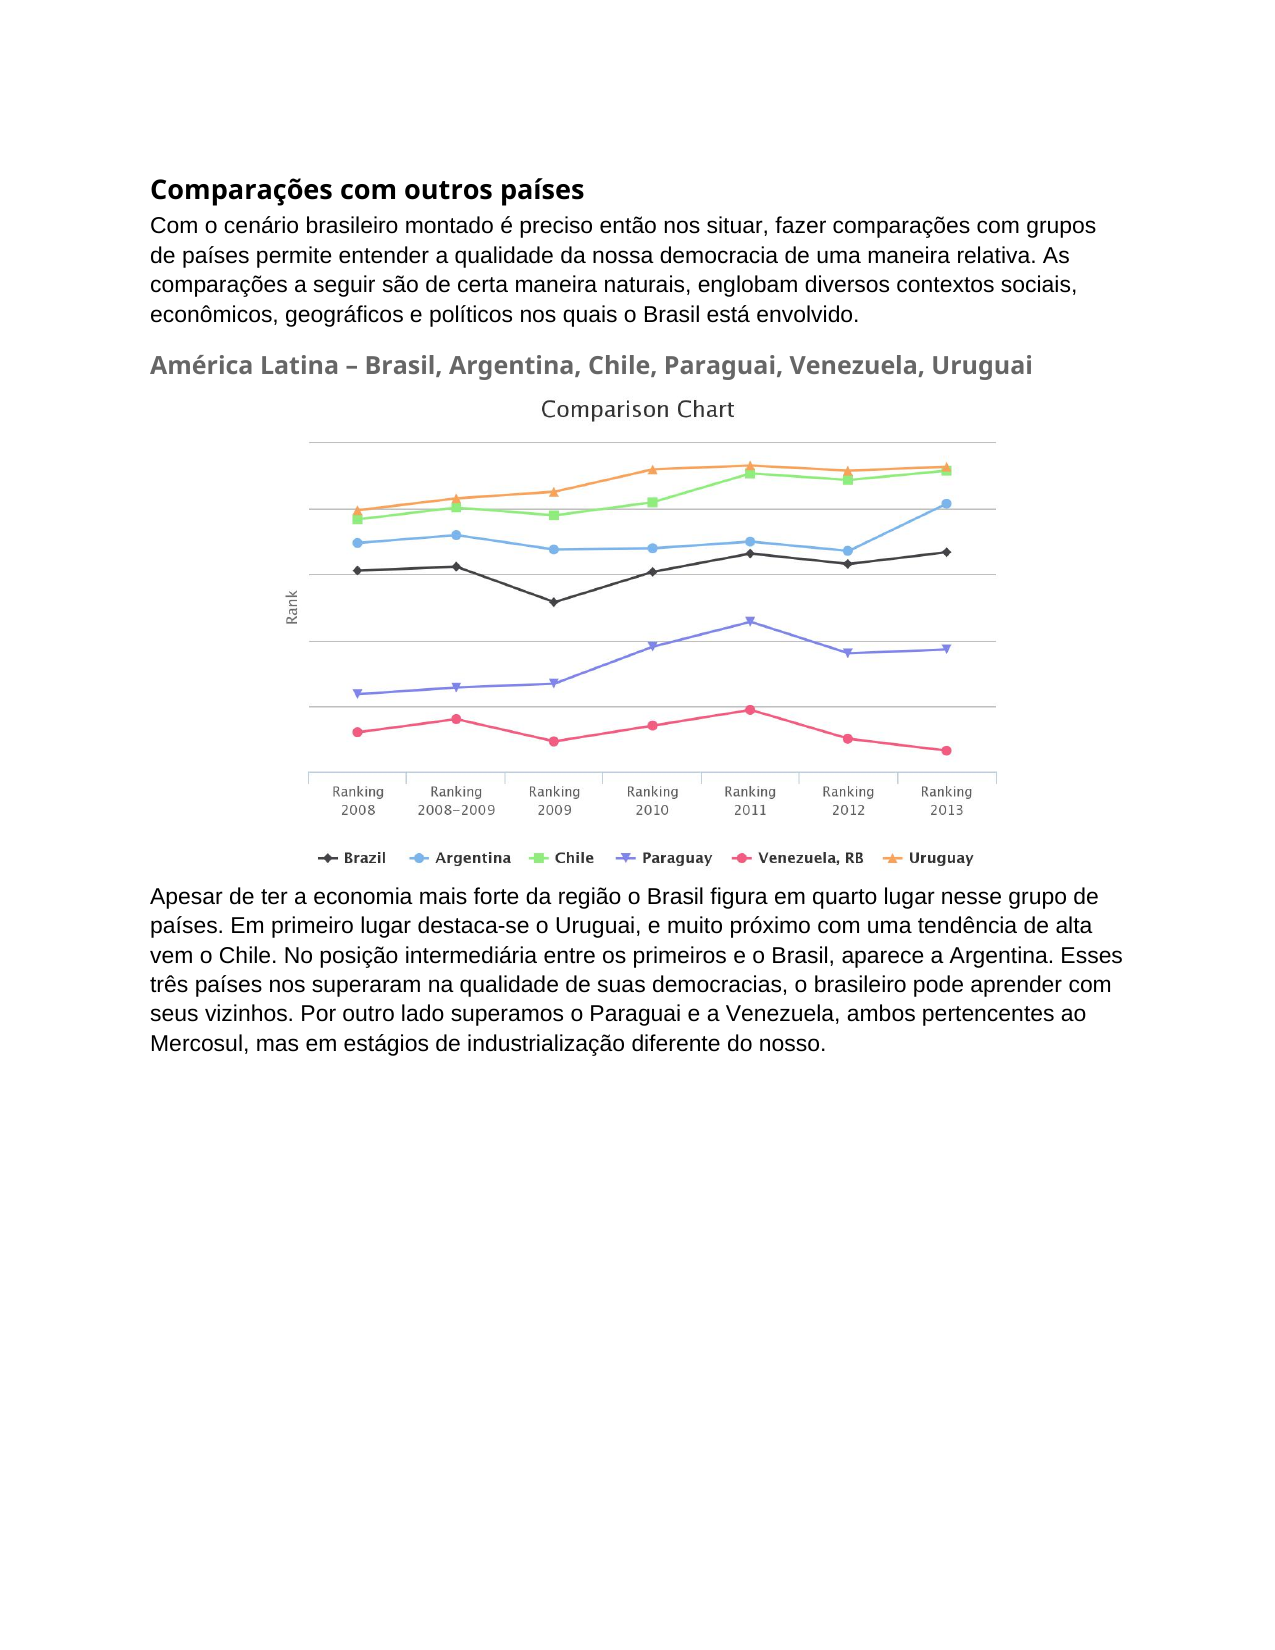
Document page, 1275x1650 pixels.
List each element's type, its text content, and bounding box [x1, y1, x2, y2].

picture [267, 386, 1008, 880]
subtitle Comparações com outros países [150, 171, 1125, 208]
subtitle América Latina – Brasil, Argentina, Chile, Paraguai, Venezuela, Uruguai [150, 347, 1125, 381]
text Apesar de ter a economia mais forte da região o Brasil figura em quarto lugar nesse grupo de países. Em primeiro lugar destaca-se o Uruguai, e muito próximo com uma tendência de alta vem o Chile. No posição intermediária entre os primeiros e o Brasil, aparece a Argentina. Esses três países nos superaram na qualidade de suas democracias, o brasileiro pode aprender com seus vizinhos. Por outro lado superamos o Paraguai e a Venezuela, ambos pertencentes ao Mercosul, mas em estágios de industrialização diferente do nosso. [150, 387, 1125, 1056]
text Com o cenário brasileiro montado é preciso então nos situar, fazer comparações com grupos de países permite entender a qualidade da nossa democracia de uma maneira relativa. As comparações a seguir são de certa maneira naturais, englobam diversos contextos sociais, econômicos, geográficos e políticos nos quais o Brasil está envolvido. [150, 213, 1125, 327]
